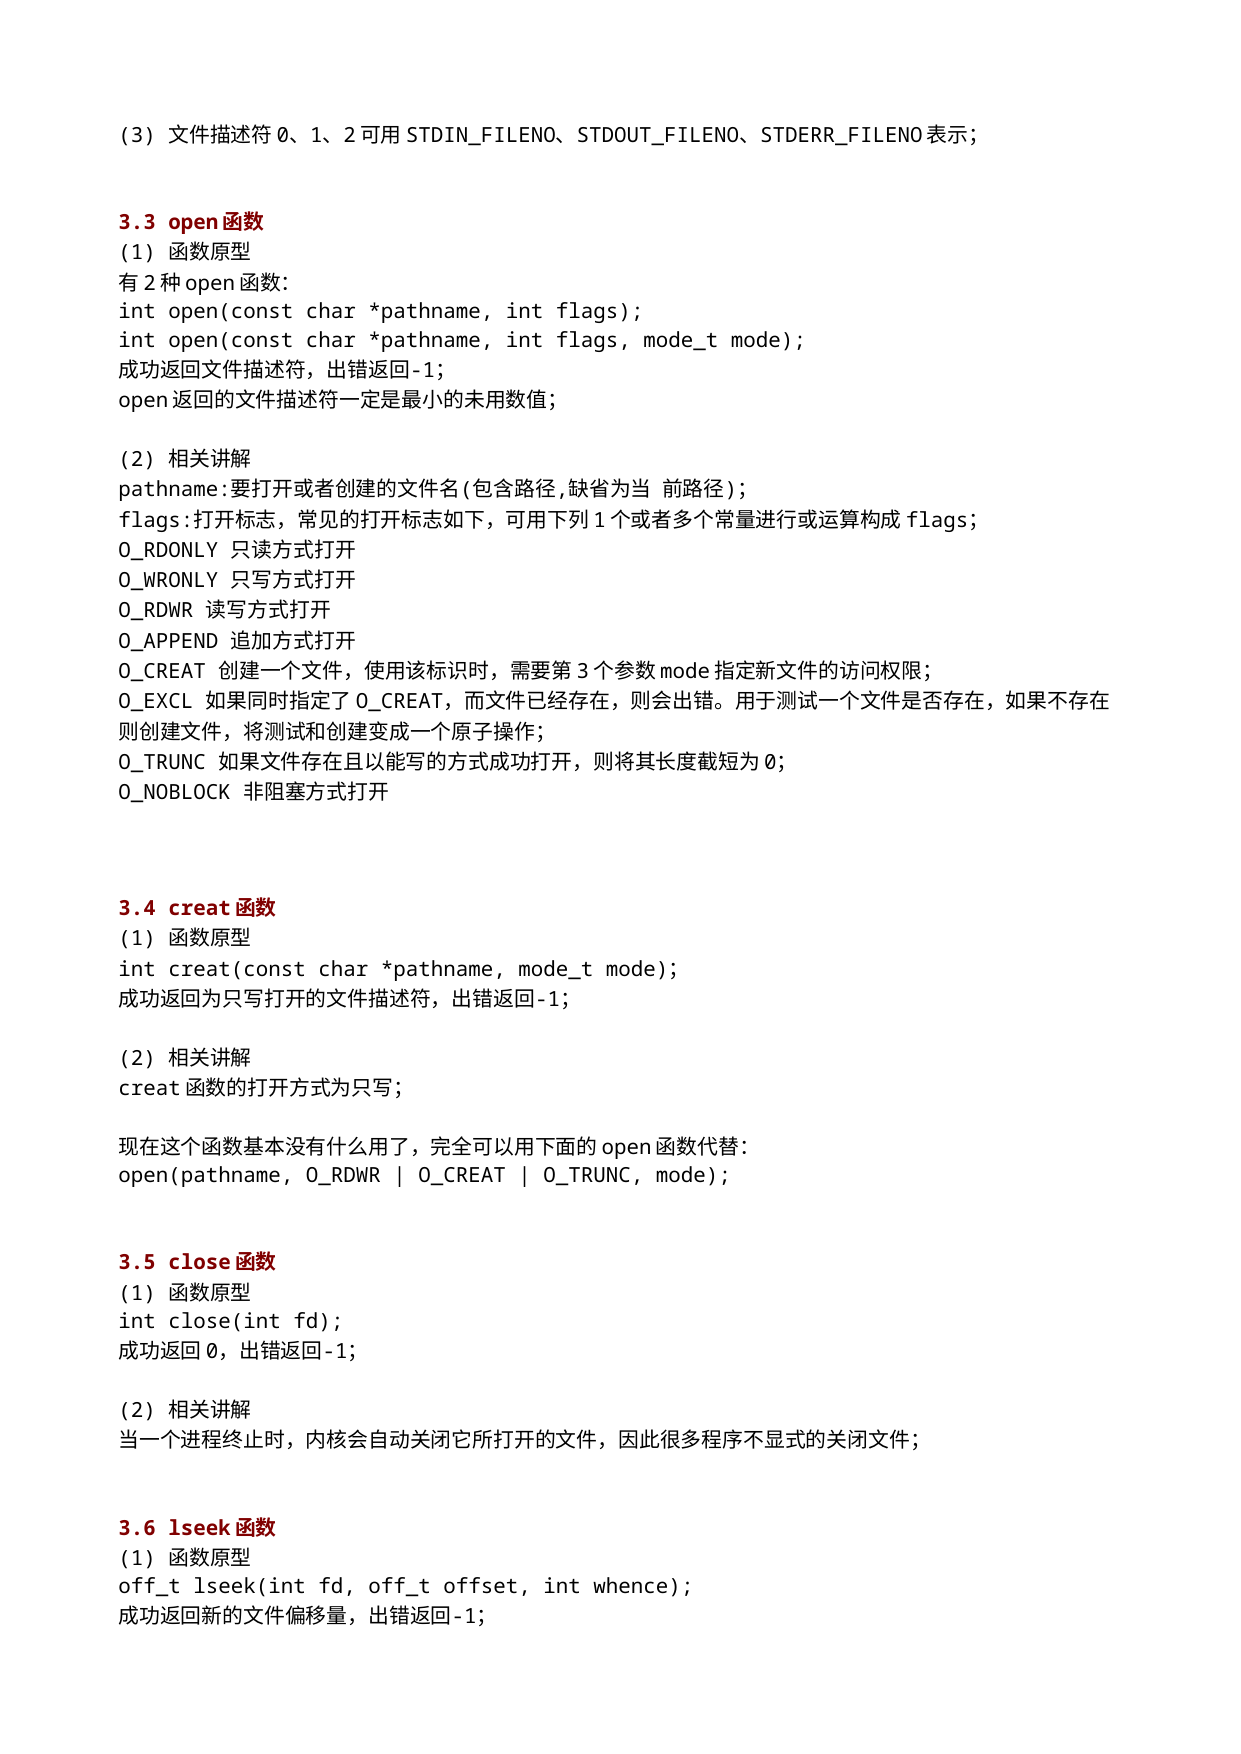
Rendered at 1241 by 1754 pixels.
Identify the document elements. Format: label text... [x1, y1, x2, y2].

text 有2种open函数： [118, 266, 1122, 296]
text O_NOBLOCK 非阻塞方式打开 [118, 776, 1122, 806]
text 成功返回新的文件偏移量，出错返回-1； [118, 1600, 1122, 1630]
text O_RDWR 读写方式打开 [118, 594, 1122, 624]
text (1) 函数原型 [118, 1541, 1122, 1571]
text creat函数的打开方式为只写； [118, 1071, 1122, 1101]
text 3.3 open函数 [118, 205, 1122, 236]
text O_RDONLY 只读方式打开 [118, 533, 1122, 563]
text 成功返回文件描述符，出错返回-1； [118, 353, 1122, 383]
text (2) 相关讲解 [118, 442, 1122, 472]
text O_WRONLY 只写方式打开 [118, 563, 1122, 594]
text (1) 函数原型 [118, 236, 1122, 266]
text int open(const char *pathname, int flags, mode_t mode); [118, 325, 1122, 353]
text O_TRUNC 如果文件存在且以能写的方式成功打开，则将其长度截短为0； [118, 745, 1122, 776]
text (1) 函数原型 [118, 921, 1122, 952]
text O_APPEND 追加方式打开 [118, 624, 1122, 654]
text 3.6 lseek函数 [118, 1511, 1122, 1541]
text O_EXCL 如果同时指定了O_CREAT，而文件已经存在，则会出错。用于测试一个文件是否存在，如果不存在则创建文件，将测试和创建变成一个原子操作； [118, 685, 1122, 745]
text pathname:要打开或者创建的文件名(包含路径,缺省为当 前路径)； [118, 472, 1122, 503]
text open返回的文件描述符一定是最小的未用数值； [118, 383, 1122, 414]
text off_t lseek(int fd, off_t offset, int whence); [118, 1571, 1122, 1600]
text (2) 相关讲解 [118, 1041, 1122, 1071]
text 3.5 close函数 [118, 1246, 1122, 1276]
text O_CREAT 创建一个文件，使用该标识时，需要第3个参数mode指定新文件的访问权限； [118, 654, 1122, 685]
text 3.4 creat函数 [118, 891, 1122, 921]
text (2) 相关讲解 [118, 1393, 1122, 1424]
text 成功返回为只写打开的文件描述符，出错返回-1； [118, 982, 1122, 1012]
text 成功返回0，出错返回-1； [118, 1334, 1122, 1365]
text 当一个进程终止时，内核会自动关闭它所打开的文件，因此很多程序不显式的关闭文件； [118, 1424, 1122, 1454]
text (3) 文件描述符0、1、2可用STDIN_FILENO、STDOUT_FILENO、STDERR_FILENO表示； [118, 118, 1122, 148]
text flags:打开标志，常见的打开标志如下，可用下列1个或者多个常量进行或运算构成flags； [118, 503, 1122, 533]
text 现在这个函数基本没有什么用了，完全可以用下面的open函数代替： [118, 1130, 1122, 1160]
text open(pathname, O_RDWR | O_CREAT | O_TRUNC, mode); [118, 1160, 1122, 1189]
text int creat(const char *pathname, mode_t mode)； [118, 952, 1122, 982]
text int close(int fd); [118, 1306, 1122, 1334]
text int open(const char *pathname, int flags); [118, 296, 1122, 325]
text (1) 函数原型 [118, 1276, 1122, 1306]
